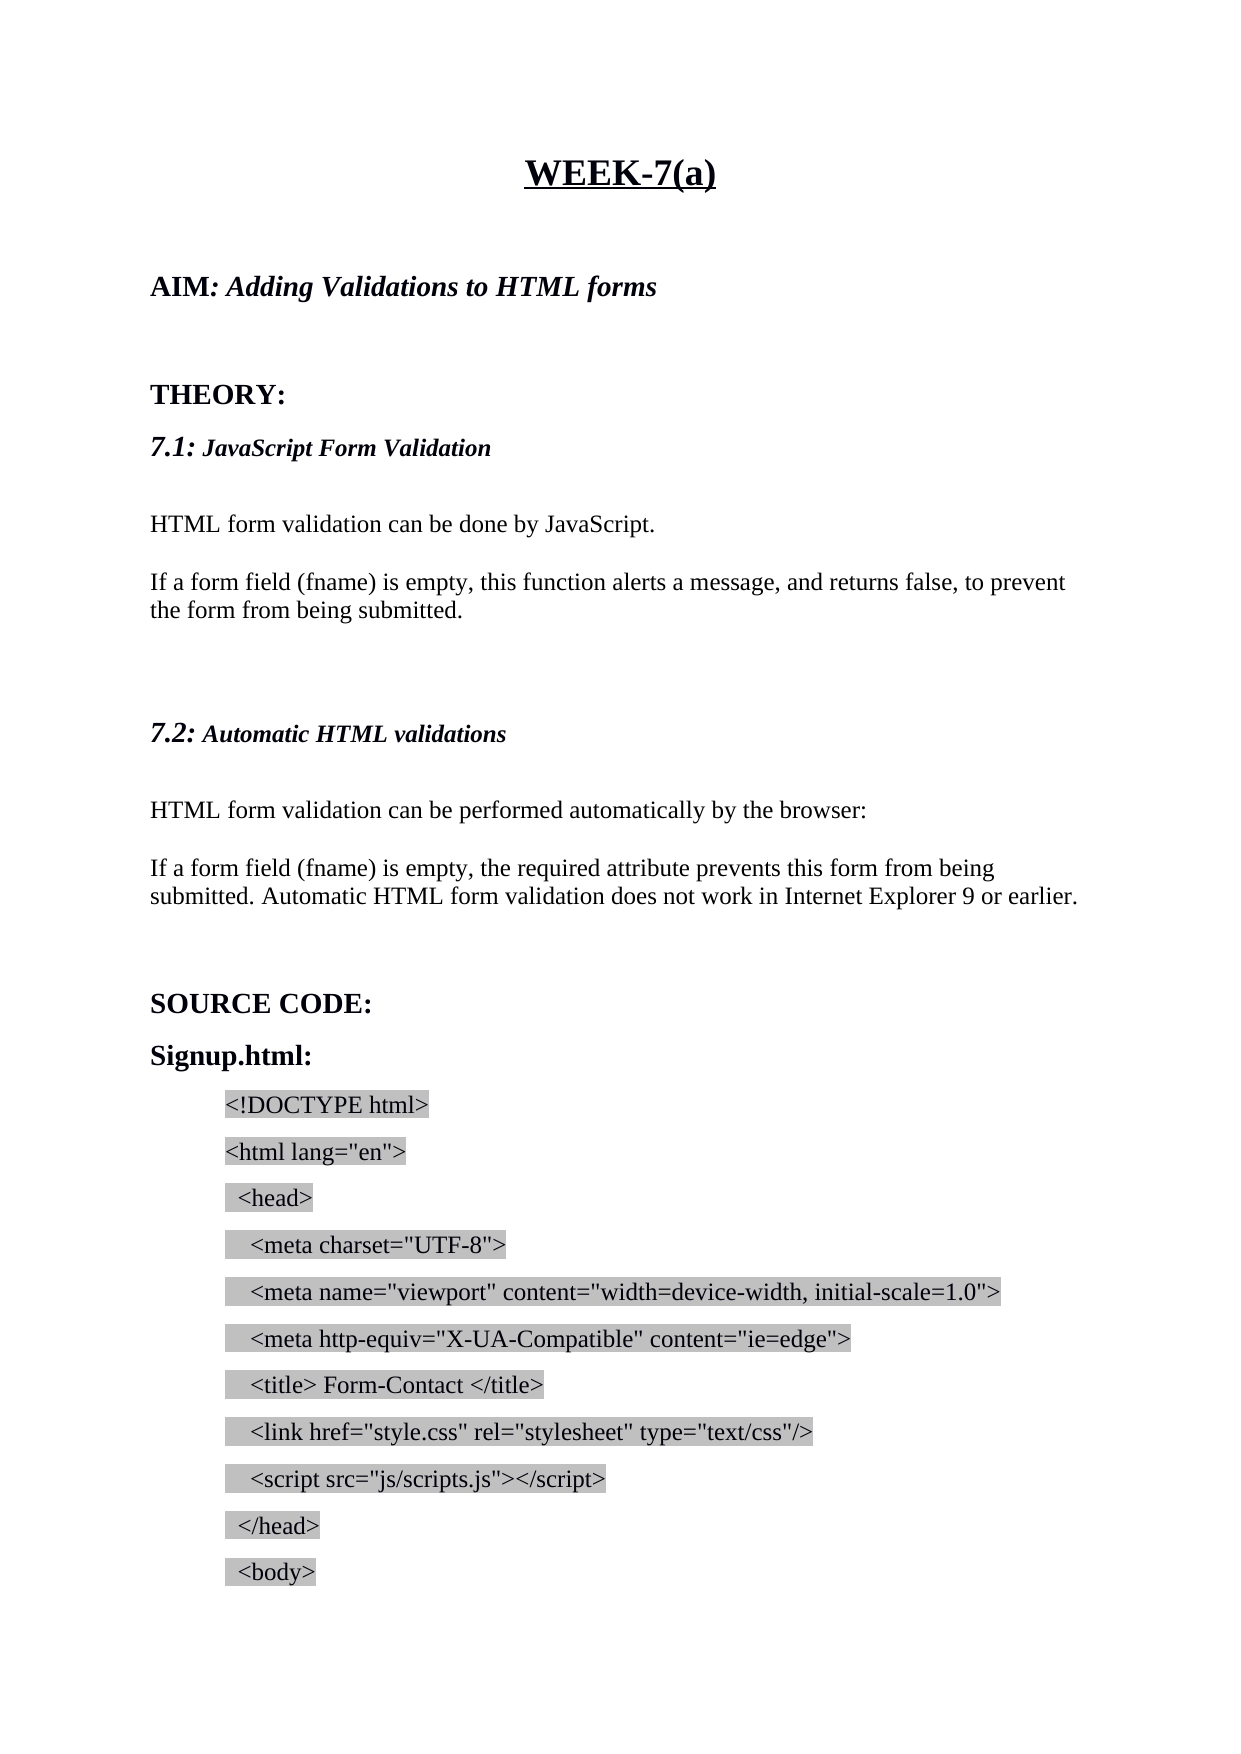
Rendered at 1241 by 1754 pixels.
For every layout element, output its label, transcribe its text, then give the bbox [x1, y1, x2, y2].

text <title> Form-Contact </title> [225, 1370, 1090, 1399]
text <link href="style.css" rel="stylesheet" type="text/css"/> [225, 1417, 1090, 1446]
text <meta charset="UTF-8"> [225, 1230, 1090, 1259]
text <!DOCTYPE html> [225, 1090, 1090, 1118]
text </head> [225, 1511, 1090, 1539]
text <script src="js/scripts.js"></script> [225, 1464, 1090, 1493]
text If a form field (fname) is empty, this function alerts a message, and returns false, to prevent the form from being submitted. [150, 567, 1090, 624]
text AIM: Adding Validations to HTML forms [150, 269, 1090, 302]
text <meta http-equiv="X-UA-Compatible" content="ie=edge"> [225, 1324, 1090, 1352]
text If a form field (fname) is empty, the required attribute prevents this form from being submitted. Automatic HTML form validation does not work in Internet Explorer 9 or earlier. [150, 853, 1090, 910]
text THEORY: [150, 377, 1090, 411]
text <meta name="viewport" content="width=device-width, initial-scale=1.0"> [225, 1277, 1090, 1306]
text HTML form validation can be performed automatically by the browser: [150, 795, 1090, 823]
text 7.1: JavaScript Form Validation [150, 429, 1090, 463]
text <html lang="en"> [225, 1137, 1090, 1165]
text SOURCE CODE: [150, 986, 1090, 1019]
text HTML form validation can be done by JavaScript. [150, 509, 1090, 538]
text <head> [225, 1183, 1090, 1212]
text WEEK-7(a) [150, 150, 1090, 193]
text Signup.html: [150, 1038, 1090, 1071]
text <body> [225, 1557, 1090, 1586]
text 7.2: Automatic HTML validations [150, 715, 1090, 749]
